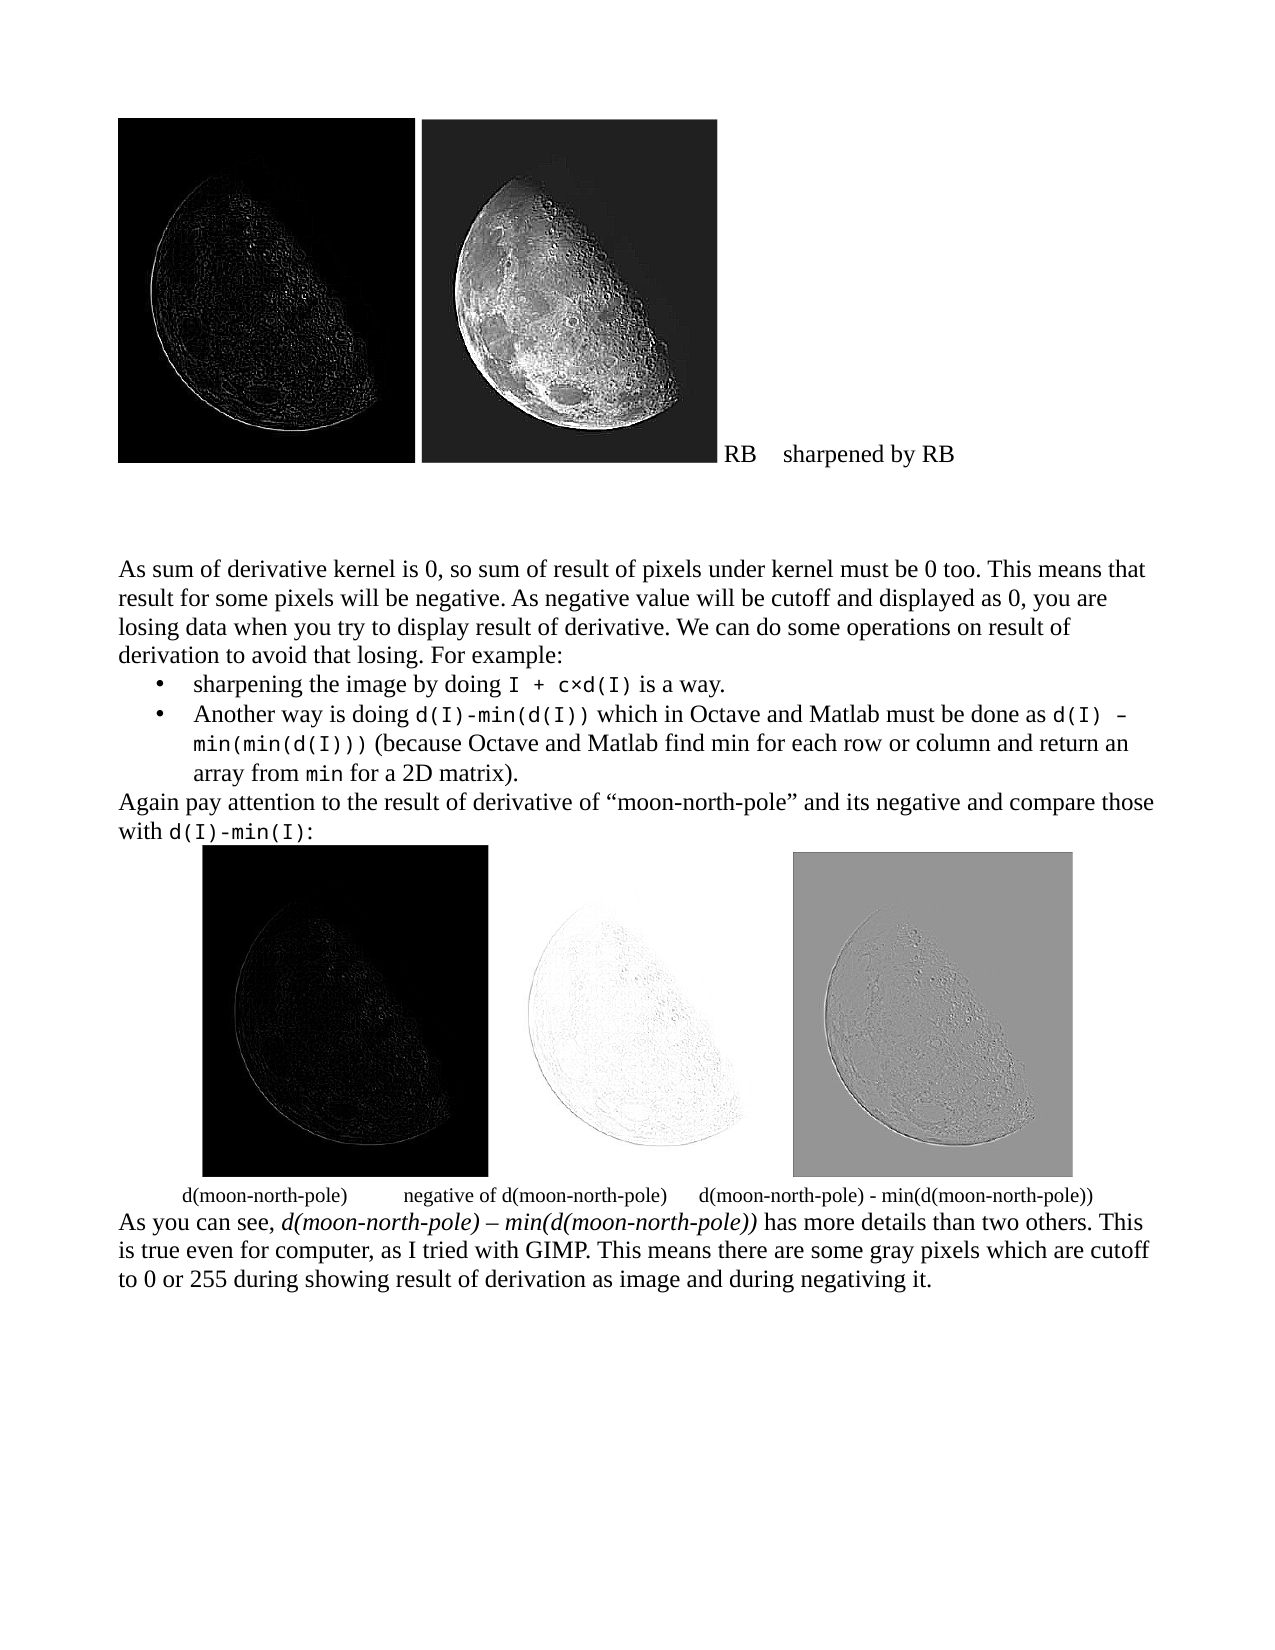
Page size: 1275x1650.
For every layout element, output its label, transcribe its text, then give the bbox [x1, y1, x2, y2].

picture [202, 845, 489, 1177]
text As sum of derivative kernel is 0, so sum of result of pixels under kernel must be 0 too. This means that result for some pixels will be negative. As negative value will be cutoff and displayed as 0, you are losing data when you try to display result of derivative. We can do some operations on result of derivation to avoid that losing. For example: [118, 554, 1157, 669]
picture [118, 118, 416, 463]
picture [793, 852, 1073, 1177]
text As you can see, d(moon-north-pole) – min(d(moon-north-pole)) has more details than two others. This is true even for computer, as I tried with GIMP. This means there are some gray pixels which are cutoff to 0 or 255 during showing result of derivation as image and during negativing it. [118, 1207, 1157, 1293]
text RB sharpened by RB [118, 118, 1157, 468]
list Another way is doing d(I)-min(d(I)) which in Octave and Matlab must be done as d(I) – min(min(d(I))) (because Octave and Matlab find min for each row or column and return an array from min for a 2D matrix). [156, 699, 1157, 787]
text Again pay attention to the result of derivative of “moon-north-pole” and its negative and compare those with d(I)-min(I): [118, 787, 1157, 845]
picture [497, 849, 780, 1177]
text d(moon-north-pole) negative of d(moon-north-pole) d(moon-north-pole) - min(d(moon-north-pole)) [118, 1182, 1157, 1207]
list sharpening the image by doing I + c×d(I) is a way. [156, 669, 1157, 699]
picture [421, 119, 718, 463]
